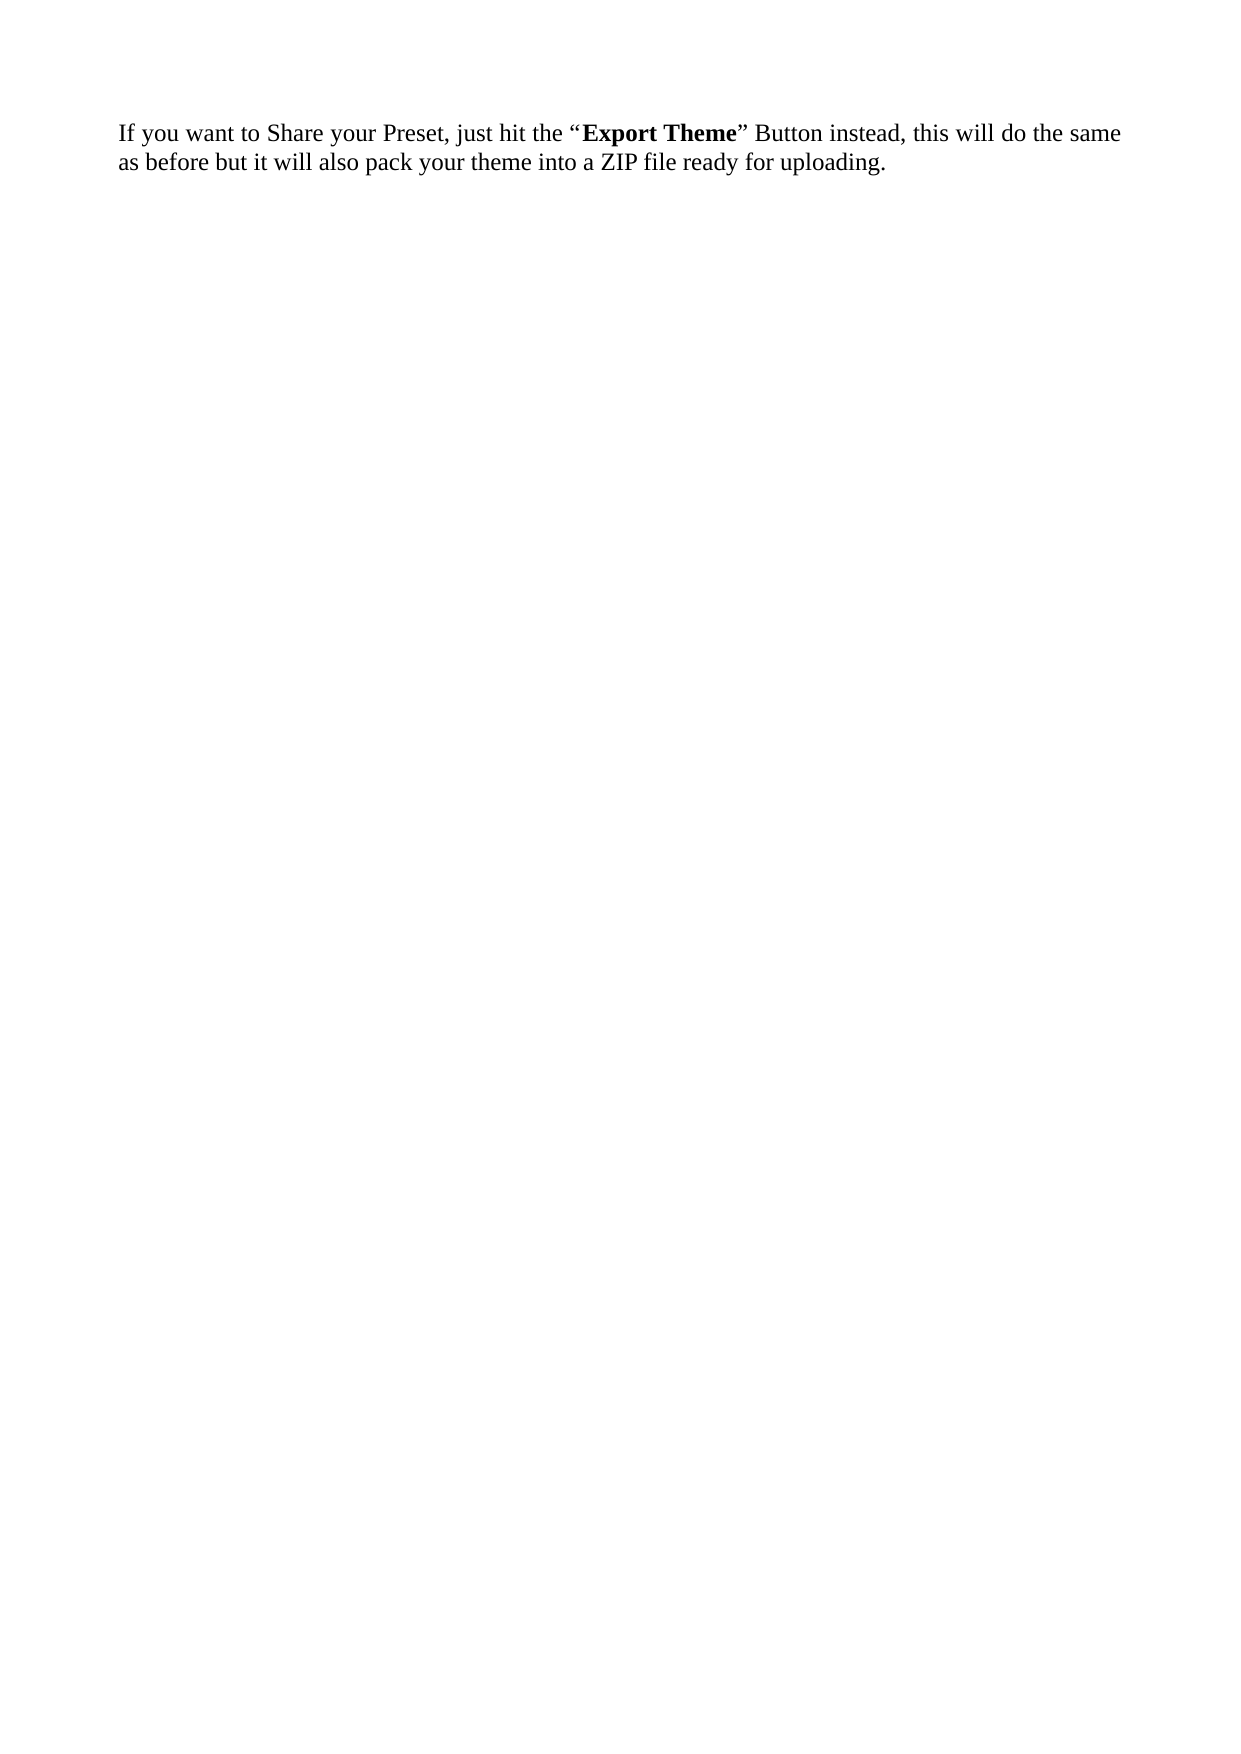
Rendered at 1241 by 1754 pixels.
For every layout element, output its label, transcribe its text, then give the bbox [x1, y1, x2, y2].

text If you want to Share your Preset, just hit the “Export Theme” Button instead, this will do the same as before but it will also pack your theme into a ZIP file ready for uploading. [118, 118, 1122, 176]
